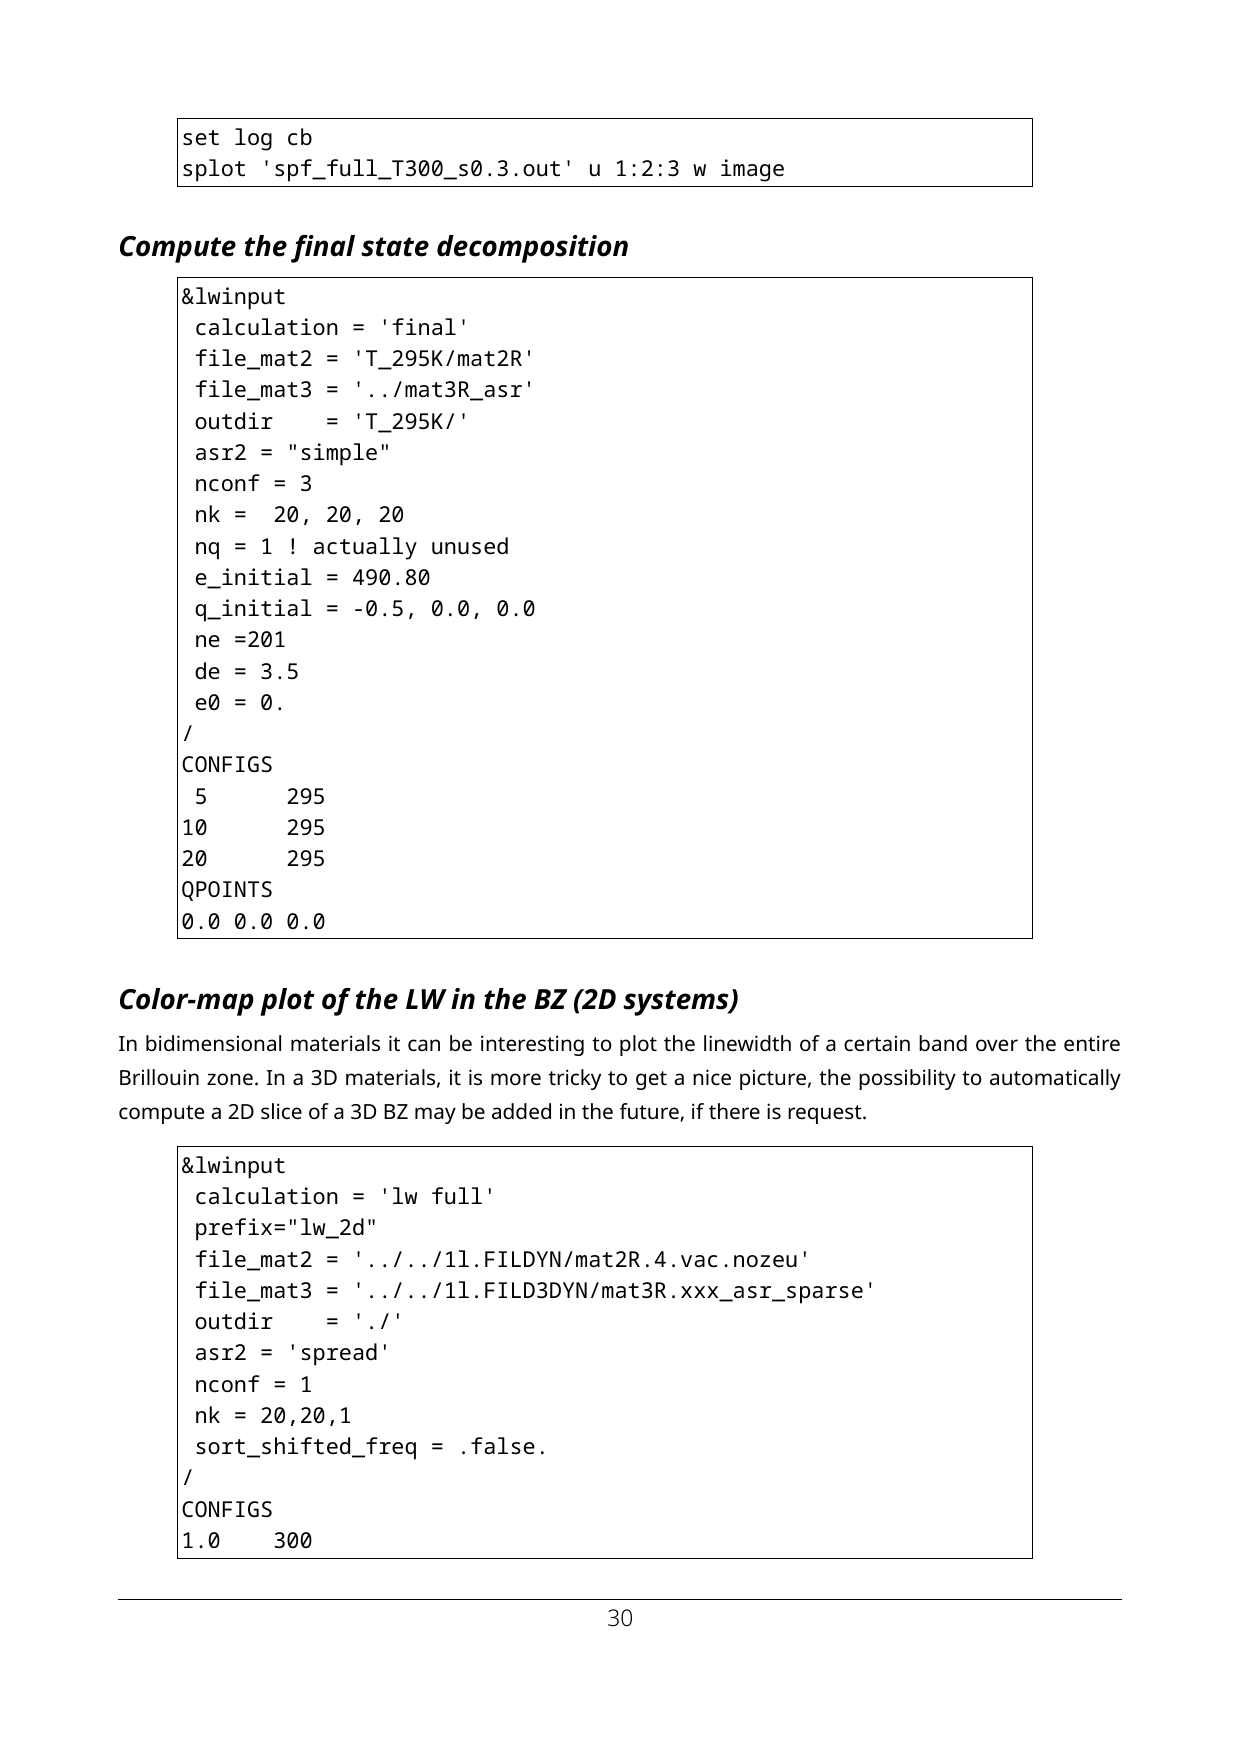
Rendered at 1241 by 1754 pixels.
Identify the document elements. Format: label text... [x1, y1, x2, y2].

text In bidimensional materials it can be interesting to plot the linewidth of a certain band over the entire Brillouin zone. In a 3D materials, it is more tricky to get a nice picture, the possibility to automatically compute a 2D slice of a 3D BZ may be added in the future, if there is request. [118, 1029, 1122, 1126]
text set log cb splot 'spf_full_T300_s0.3.out' u 1:2:3 w image [178, 119, 1032, 186]
text &lwinput calculation = 'lw full' prefix="lw_2d" file_mat2 = '../../1l.FILDYN/mat2R.4.vac.nozeu' file_mat3 = '../../1l.FILD3DYN/mat3R.xxx_asr_sparse' outdir = './' asr2 = 'spread' nconf = 1 nk = 20,20,1 sort_shifted_freq = .false. / CONFIGS 1.0 300 [178, 1147, 1032, 1558]
text &lwinput calculation = 'final' file_mat2 = 'T_295K/mat2R' file_mat3 = '../mat3R_asr' outdir = 'T_295K/' asr2 = "simple" nconf = 3 nk = 20, 20, 20 nq = 1 ! actually unused e_initial = 490.80 q_initial = -0.5, 0.0, 0.0 ne =201 de = 3.5 e0 = 0. / CONFIGS 5 295 10 295 20 295 QPOINTS 0.0 0.0 0.0 [178, 278, 1032, 938]
subtitle Color-map plot of the LW in the BZ (2D systems) [118, 979, 1122, 1017]
subtitle Compute the final state decomposition [118, 227, 1122, 265]
